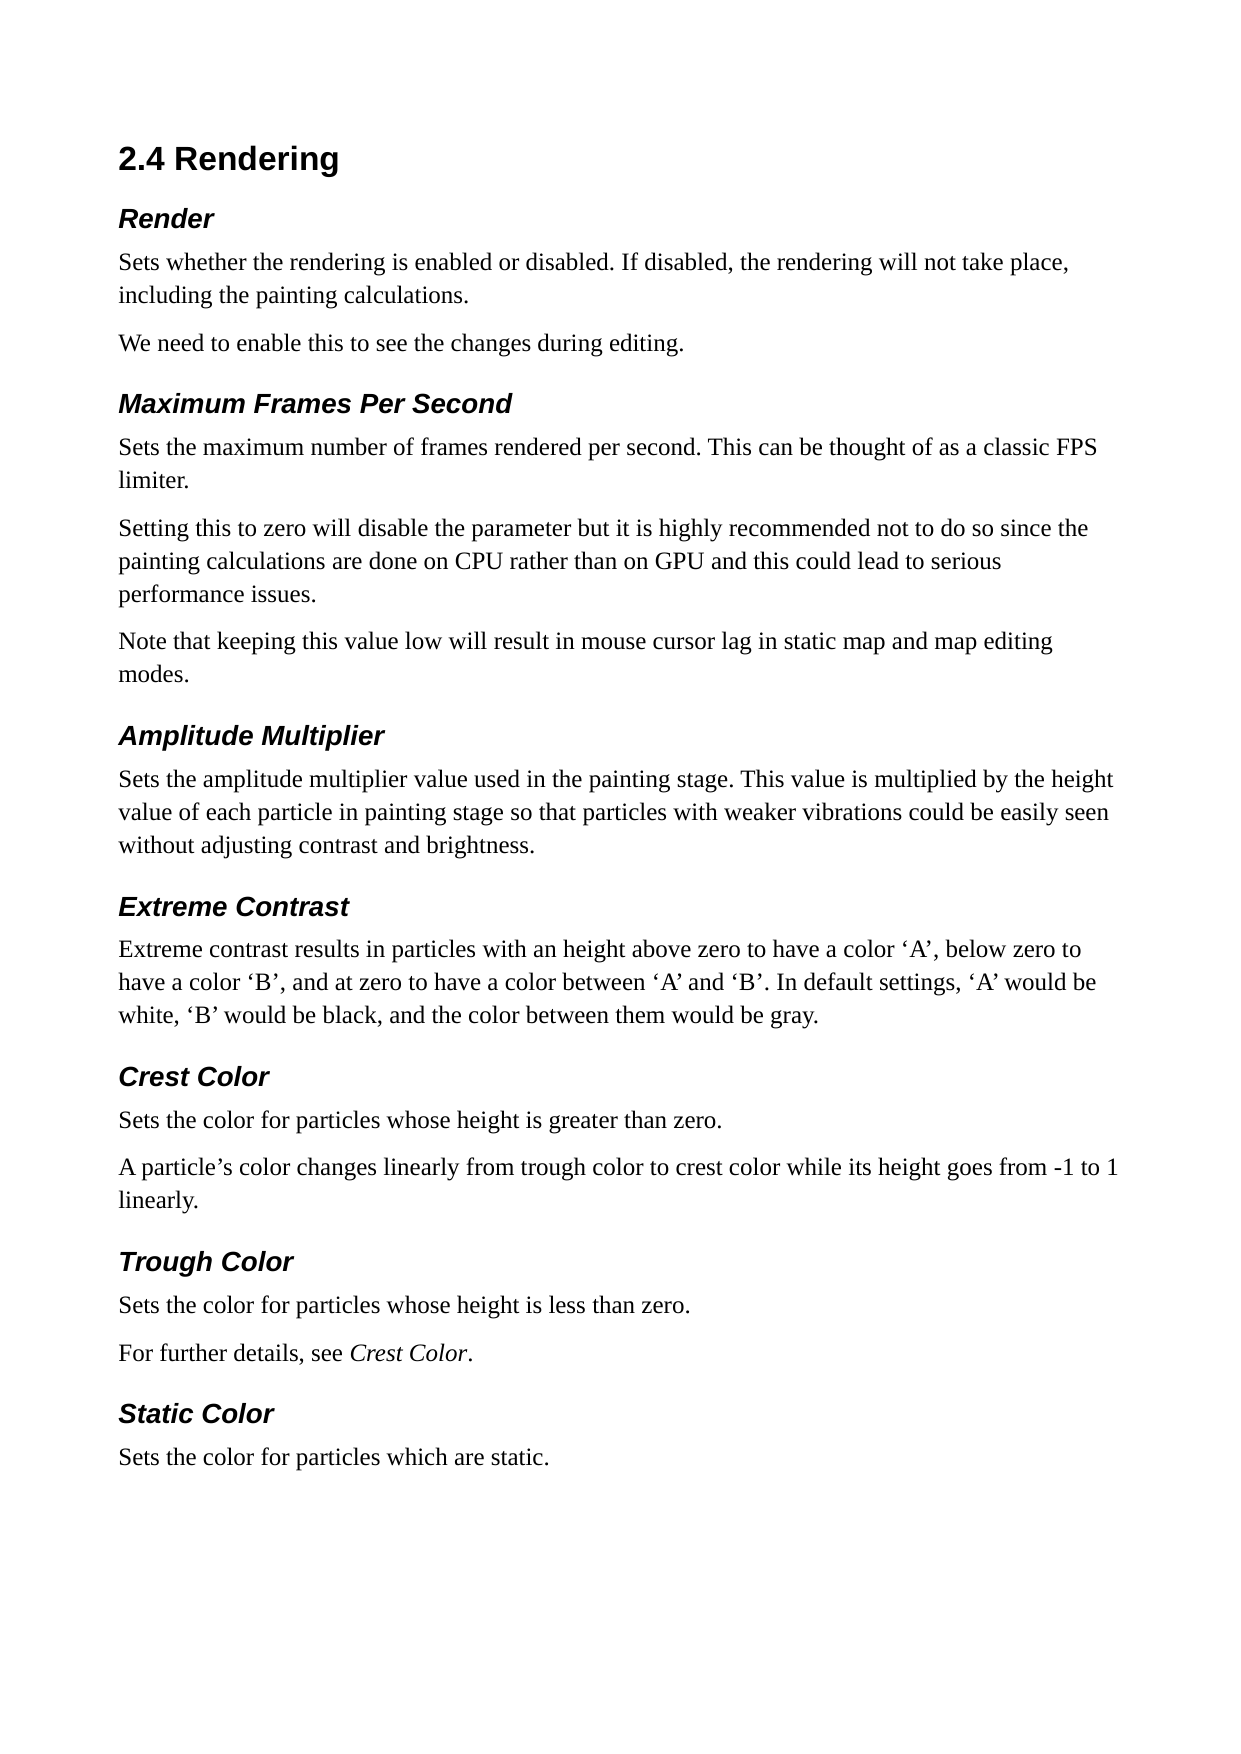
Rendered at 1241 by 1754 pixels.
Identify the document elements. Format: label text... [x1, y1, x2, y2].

text Sets the color for particles whose height is less than zero. [118, 1290, 1122, 1319]
text Setting this to zero will disable the parameter but it is highly recommended not to do so since the painting calculations are done on CPU rather than on GPU and this could lead to serious performance issues. [118, 513, 1122, 607]
text For further details, see Crest Color. [118, 1338, 1122, 1366]
subtitle Extreme Contrast [118, 890, 1122, 922]
text Extreme contrast results in particles with an height above zero to have a color ‘A’, below zero to have a color ‘B’, and at zero to have a color between ‘A’ and ‘B’. In default settings, ‘A’ would be white, ‘B’ would be black, and the color between them would be gray. [118, 934, 1122, 1029]
text Sets the amplitude multiplier value used in the painting stage. This value is multiplied by the height value of each particle in painting stage so that particles with weaker vibrations could be easily seen without adjusting contrast and brightness. [118, 764, 1122, 859]
text Sets the maximum number of frames rendered per second. This can be thought of as a classic FPS limiter. [118, 432, 1122, 494]
subtitle Amplitude Multiplier [118, 719, 1122, 751]
subtitle Trough Color [118, 1246, 1122, 1277]
text Sets whether the rendering is enabled or disabled. If disabled, the rendering will not take place, including the painting calculations. [118, 247, 1122, 309]
subtitle 2.4 Rendering [118, 139, 1122, 178]
text Sets the color for particles which are static. [118, 1442, 1122, 1471]
text We need to enable this to see the changes during editing. [118, 328, 1122, 356]
subtitle Maximum Frames Per Second [118, 388, 1122, 419]
text Note that keeping this value low will result in mouse cursor lag in static map and map editing modes. [118, 626, 1122, 688]
text Sets the color for particles whose height is greater than zero. [118, 1105, 1122, 1134]
text A particle’s color changes linearly from trough color to crest color while its height goes from -1 to 1 linearly. [118, 1152, 1122, 1214]
subtitle Crest Color [118, 1061, 1122, 1092]
subtitle Render [118, 203, 1122, 234]
subtitle Static Color [118, 1398, 1122, 1429]
